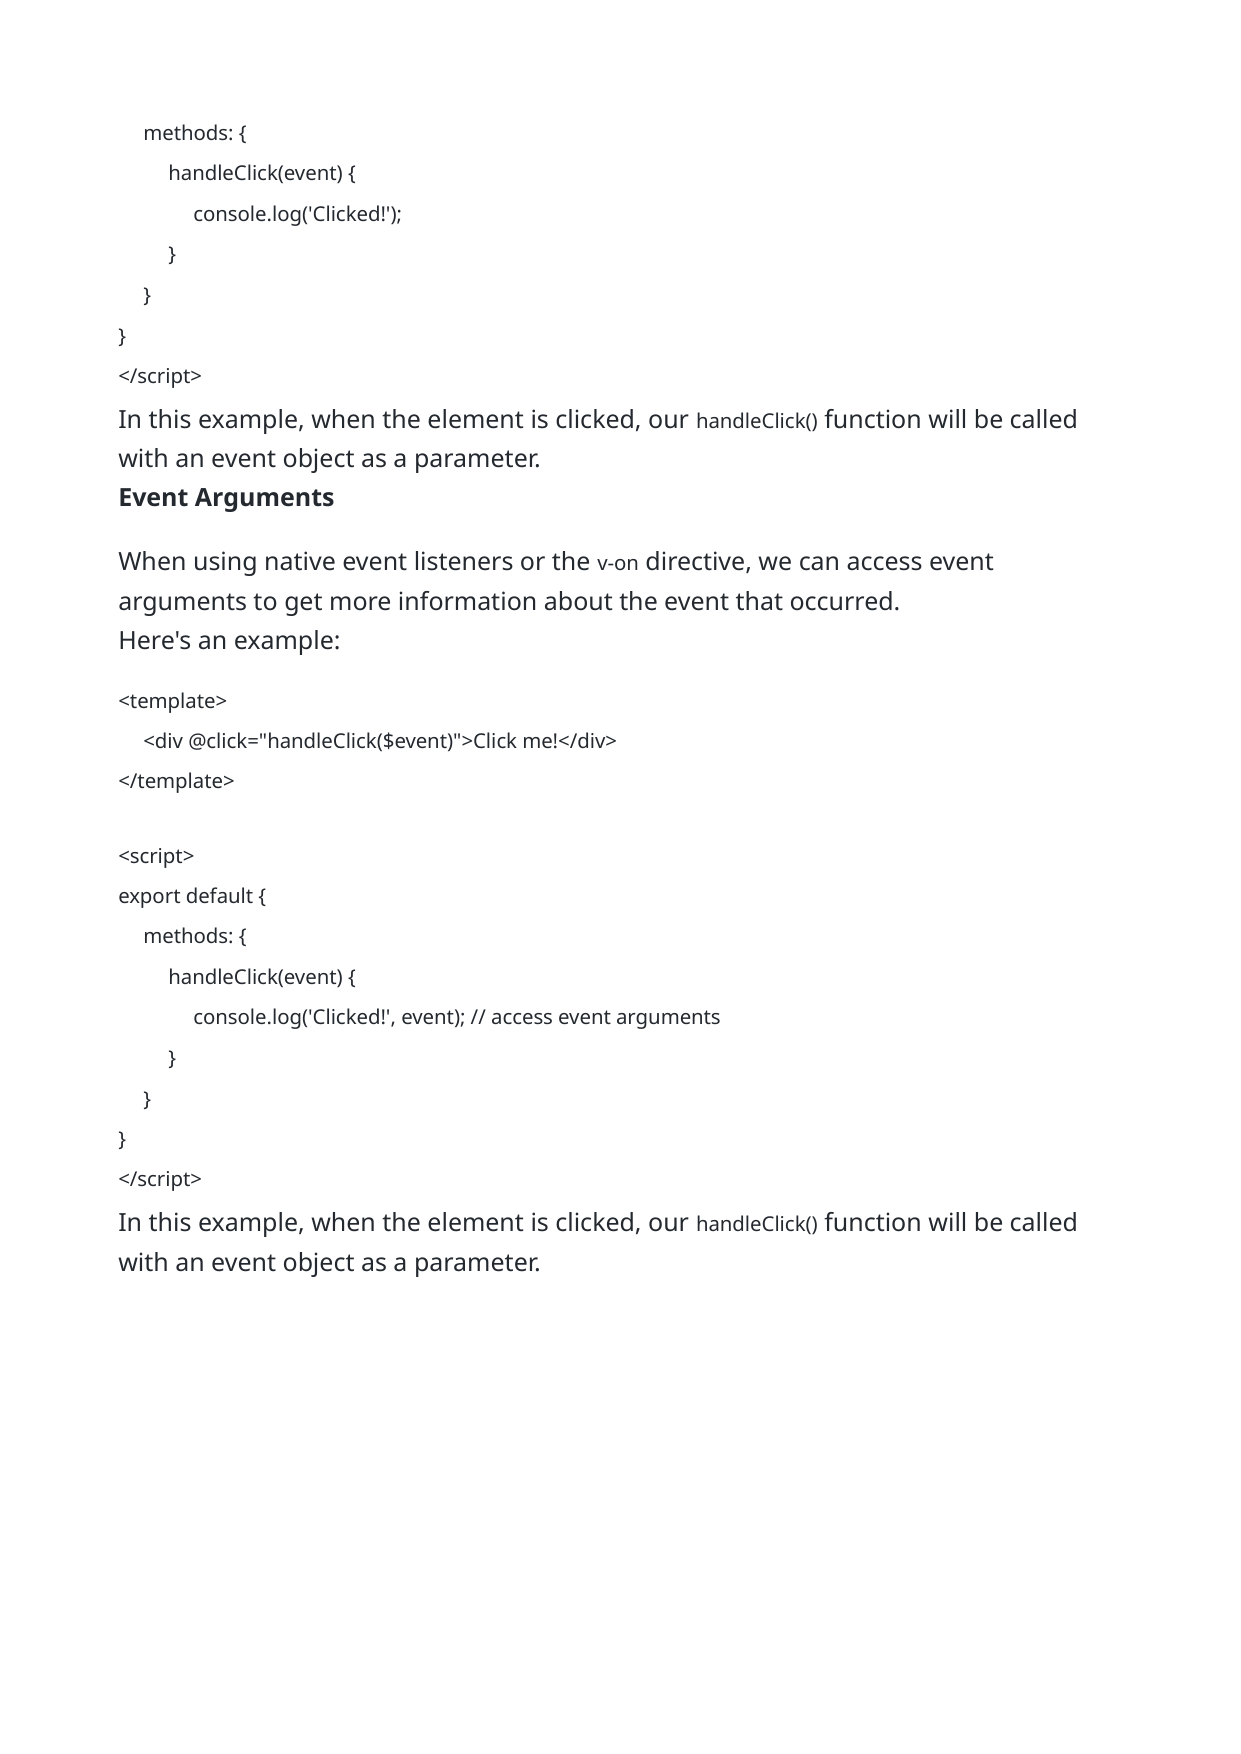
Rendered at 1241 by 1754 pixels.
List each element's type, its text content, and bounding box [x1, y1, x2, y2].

text } [118, 321, 1122, 349]
text } [118, 1084, 1122, 1112]
text methods: { [118, 118, 1122, 146]
text } [118, 1125, 1122, 1153]
text } [118, 240, 1122, 268]
text } [118, 1044, 1122, 1072]
text methods: { [118, 922, 1122, 950]
text console.log('Clicked!'); [118, 199, 1122, 227]
text In this example, when the element is clicked, our handleClick() function will be called with an event object as a parameter. [118, 1205, 1122, 1278]
text Event Arguments [118, 480, 1122, 514]
text handleClick(event) { [118, 159, 1122, 187]
text <script> [118, 842, 1122, 869]
text } [118, 281, 1122, 309]
text </script> [118, 361, 1122, 389]
text export default { [118, 882, 1122, 909]
text handleClick(event) { [118, 962, 1122, 990]
text console.log('Clicked!', event); // access event arguments [118, 1003, 1122, 1031]
text <div @click="handleClick($event)">Click me!</div> [118, 727, 1122, 754]
text <template> [118, 686, 1122, 714]
text When using native event listeners or the v-on directive, we can access event arguments to get more information about the event that occurred. [118, 544, 1122, 617]
text </template> [118, 767, 1122, 795]
text In this example, when the element is clicked, our handleClick() function will be called with an event object as a parameter. [118, 401, 1122, 475]
text </script> [118, 1165, 1122, 1193]
text Here's an example: [118, 622, 1122, 656]
